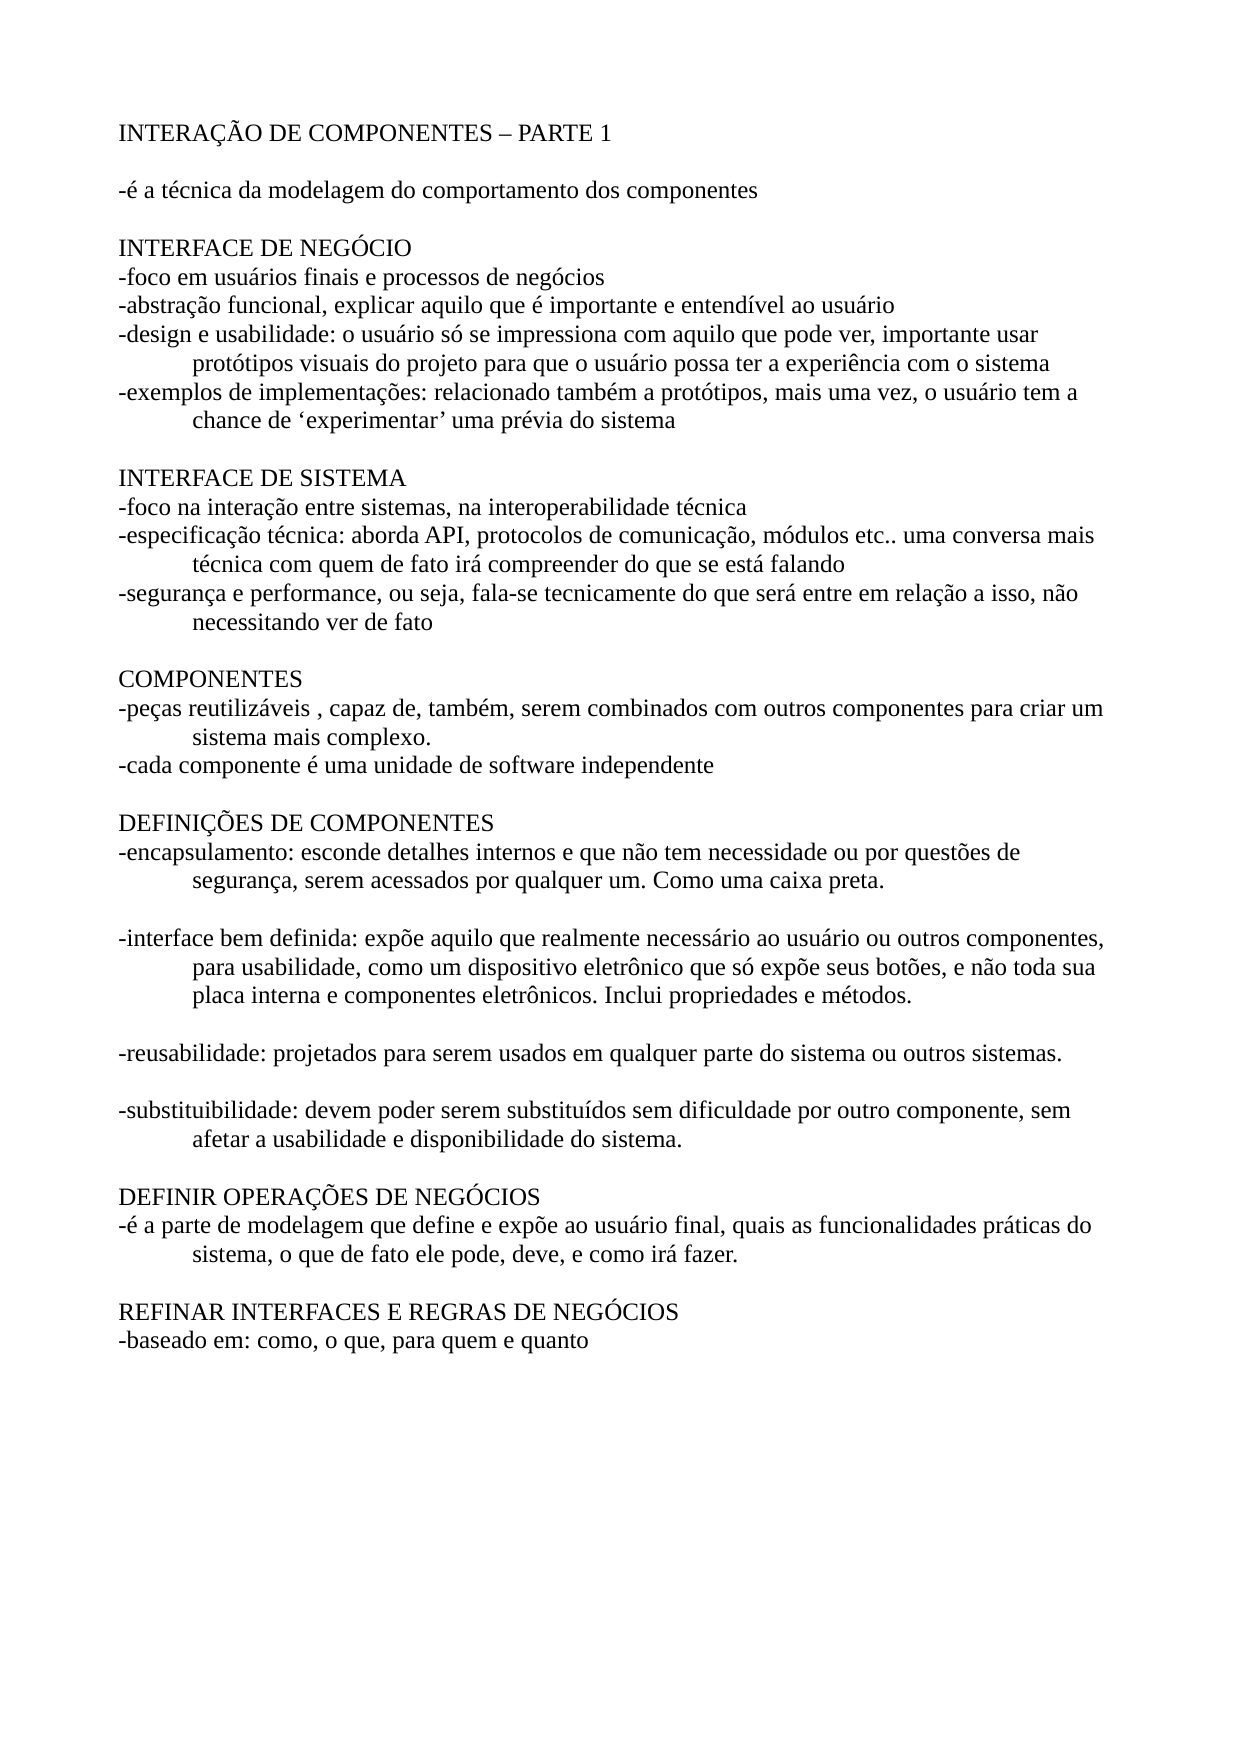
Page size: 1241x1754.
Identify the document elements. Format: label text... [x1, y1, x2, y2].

text -é a parte de modelagem que define e expõe ao usuário final, quais as funcionalidades práticas do sistema, o que de fato ele pode, deve, e como irá fazer. [118, 1211, 1122, 1268]
text -foco na interação entre sistemas, na interoperabilidade técnica [118, 492, 1122, 521]
text INTERFACE DE NEGÓCIO [118, 233, 1122, 262]
text INTERAÇÃO DE COMPONENTES – PARTE 1 [118, 118, 1122, 147]
text -exemplos de implementações: relacionado também a protótipos, mais uma vez, o usuário tem a chance de ‘experimentar’ uma prévia do sistema [118, 377, 1122, 434]
text -foco em usuários finais e processos de negócios [118, 262, 1122, 291]
text -segurança e performance, ou seja, fala-se tecnicamente do que será entre em relação a isso, não necessitando ver de fato [118, 578, 1122, 636]
text -cada componente é uma unidade de software independente [118, 751, 1122, 779]
text -encapsulamento: esconde detalhes internos e que não tem necessidade ou por questões de segurança, serem acessados por qualquer um. Como uma caixa preta. [118, 837, 1122, 894]
text COMPONENTES [118, 664, 1122, 693]
text -abstração funcional, explicar aquilo que é importante e entendível ao usuário [118, 291, 1122, 319]
text DEFINIÇÕES DE COMPONENTES [118, 808, 1122, 837]
text -peças reutilizáveis , capaz de, também, serem combinados com outros componentes para criar um sistema mais complexo. [118, 693, 1122, 751]
text DEFINIR OPERAÇÕES DE NEGÓCIOS [118, 1182, 1122, 1211]
text -reusabilidade: projetados para serem usados em qualquer parte do sistema ou outros sistemas. [118, 1038, 1122, 1067]
text -interface bem definida: expõe aquilo que realmente necessário ao usuário ou outros componentes, para usabilidade, como um dispositivo eletrônico que só expõe seus botões, e não toda sua placa interna e componentes eletrônicos. Inclui propriedades e métodos. [118, 923, 1122, 1009]
text INTERFACE DE SISTEMA [118, 463, 1122, 492]
text -é a técnica da modelagem do comportamento dos componentes [118, 176, 1122, 204]
text REFINAR INTERFACES E REGRAS DE NEGÓCIOS [118, 1297, 1122, 1326]
text -baseado em: como, o que, para quem e quanto [118, 1326, 1122, 1354]
text -especificação técnica: aborda API, protocolos de comunicação, módulos etc.. uma conversa mais técnica com quem de fato irá compreender do que se está falando [118, 521, 1122, 578]
text -design e usabilidade: o usuário só se impressiona com aquilo que pode ver, importante usar protótipos visuais do projeto para que o usuário possa ter a experiência com o sistema [118, 319, 1122, 377]
text -substituibilidade: devem poder serem substituídos sem dificuldade por outro componente, sem afetar a usabilidade e disponibilidade do sistema. [118, 1096, 1122, 1153]
